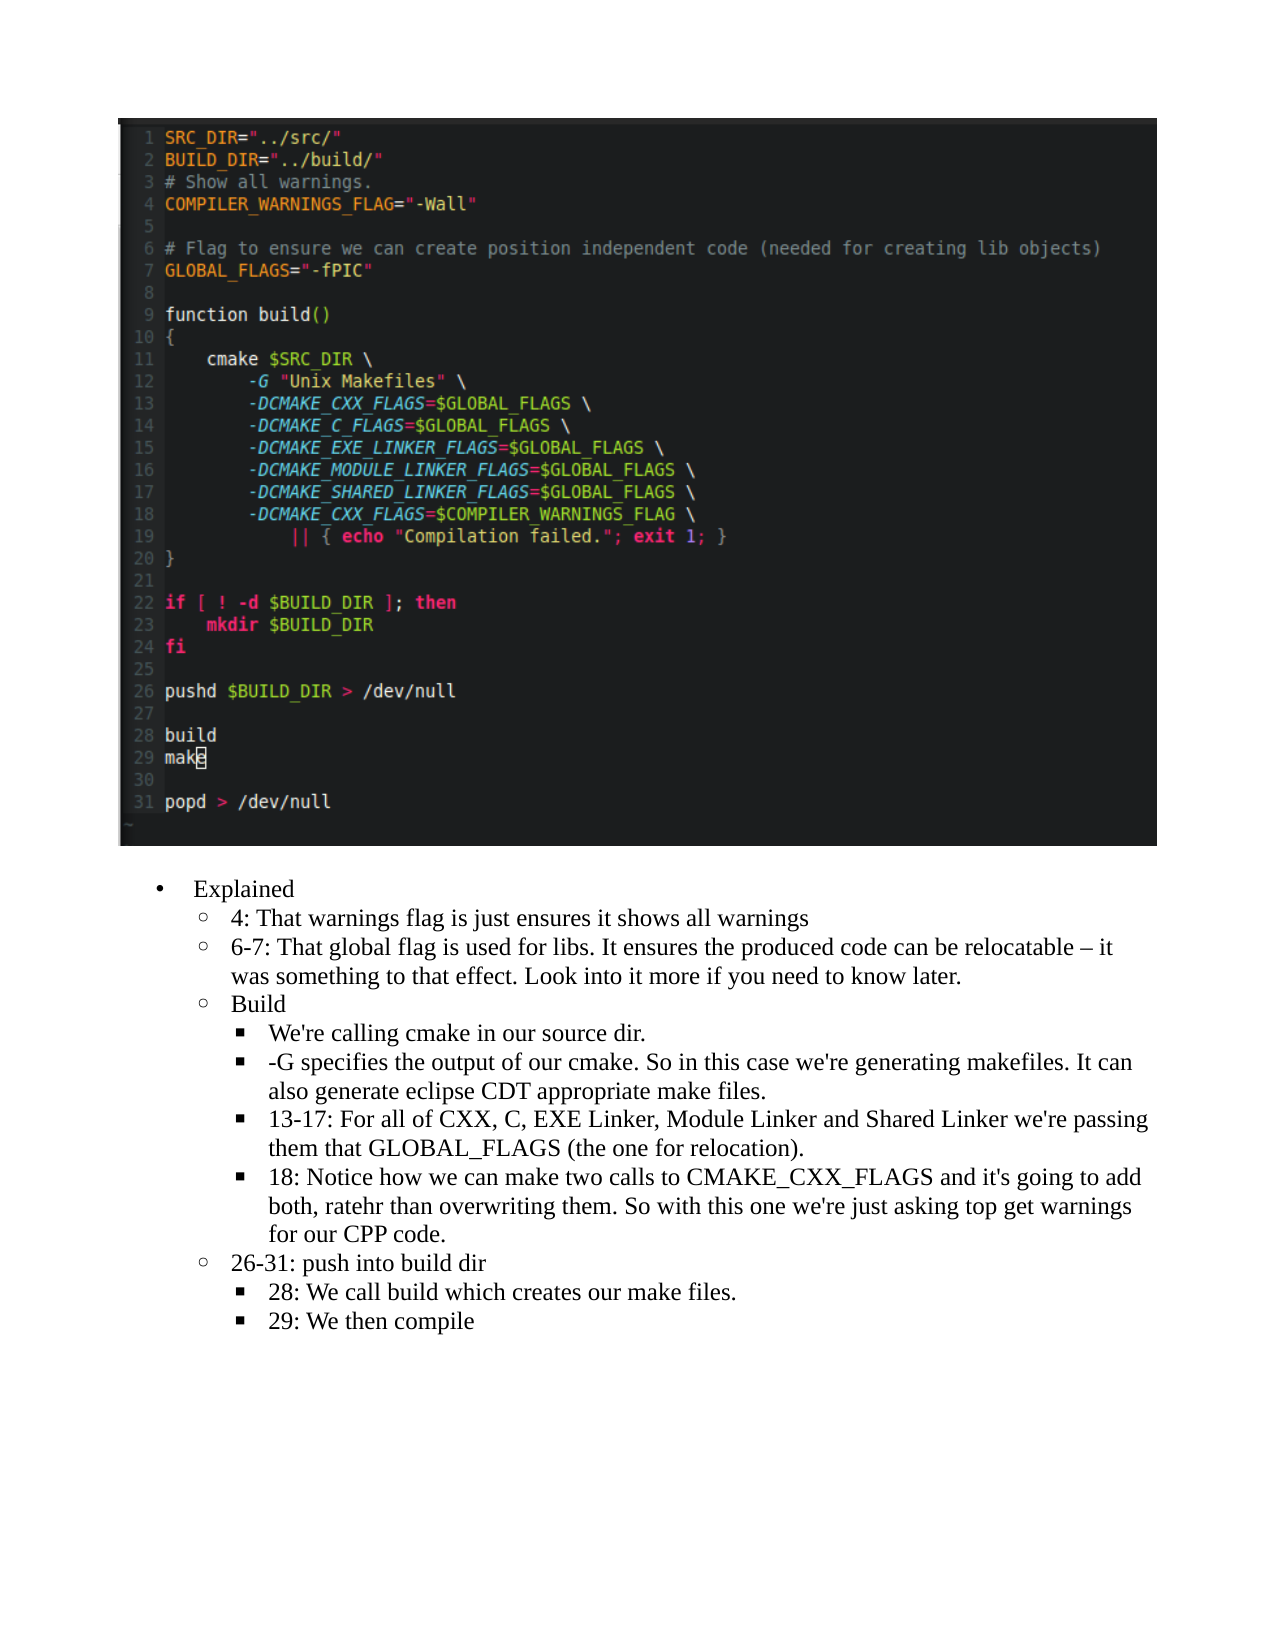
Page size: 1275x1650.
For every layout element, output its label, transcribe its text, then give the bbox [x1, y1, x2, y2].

list 6-7: That global flag is used for libs. It ensures the produced code can be relocatable – it was something to that effect. Look into it more if you need to know later. [193, 932, 1157, 989]
list We're calling cmake in our source dir. [231, 1018, 1157, 1047]
list Explained [156, 874, 1157, 903]
list Build [193, 989, 1157, 1018]
list 26-31: push into build dir [193, 1248, 1157, 1277]
list 18: Notice how we can make two calls to CMAKE_CXX_FLAGS and it's going to add both, ratehr than overwriting them. So with this one we're just asking top get warnings for our CPP code. [231, 1162, 1157, 1248]
list 13-17: For all of CXX, C, EXE Linker, Module Linker and Shared Linker we're passing them that GLOBAL_FLAGS (the one for relocation). [231, 1104, 1157, 1162]
list 4: That warnings flag is just ensures it shows all warnings [193, 903, 1157, 932]
list 28: We call build which creates our make files. [231, 1277, 1157, 1306]
picture [118, 118, 1157, 846]
list -G specifies the output of our cmake. So in this case we're generating makefiles. It can also generate eclipse CDT appropriate make files. [231, 1047, 1157, 1104]
list 29: We then compile [231, 1306, 1157, 1334]
